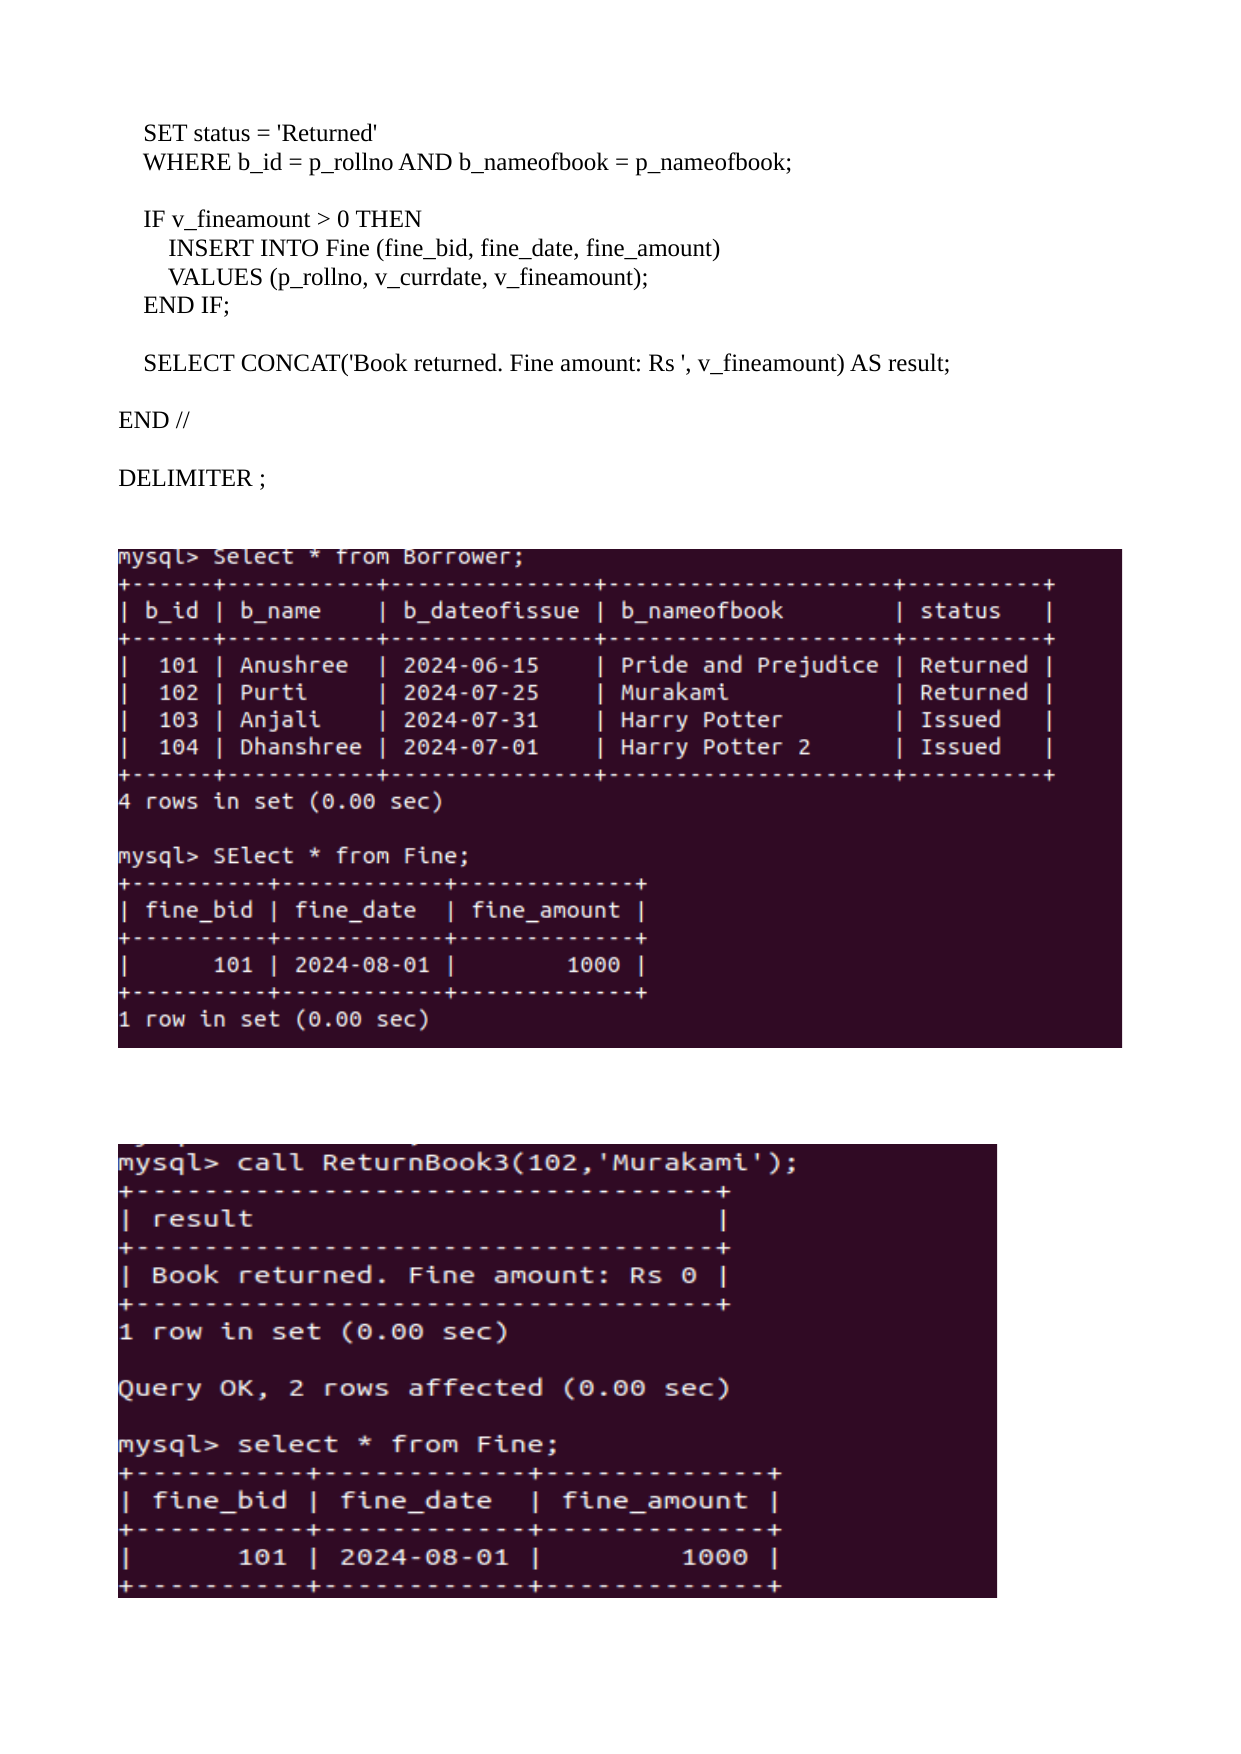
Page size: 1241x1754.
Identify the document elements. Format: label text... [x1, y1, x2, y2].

picture [118, 1144, 998, 1598]
text VALUES (p_rollno, v_currdate, v_fineamount); [118, 262, 1122, 291]
text SELECT CONCAT('Book returned. Fine amount: Rs ', v_fineamount) AS result; [118, 348, 1122, 377]
text SET status = 'Returned' [118, 118, 1122, 147]
text END IF; [118, 291, 1122, 319]
text DELIMITER ; [118, 463, 1122, 492]
text END // [118, 406, 1122, 434]
text IF v_fineamount > 0 THEN [118, 204, 1122, 233]
text INSERT INTO Fine (fine_bid, fine_date, fine_amount) [118, 233, 1122, 262]
text WHERE b_id = p_rollno AND b_nameofbook = p_nameofbook; [118, 147, 1122, 176]
picture [118, 549, 1123, 1048]
